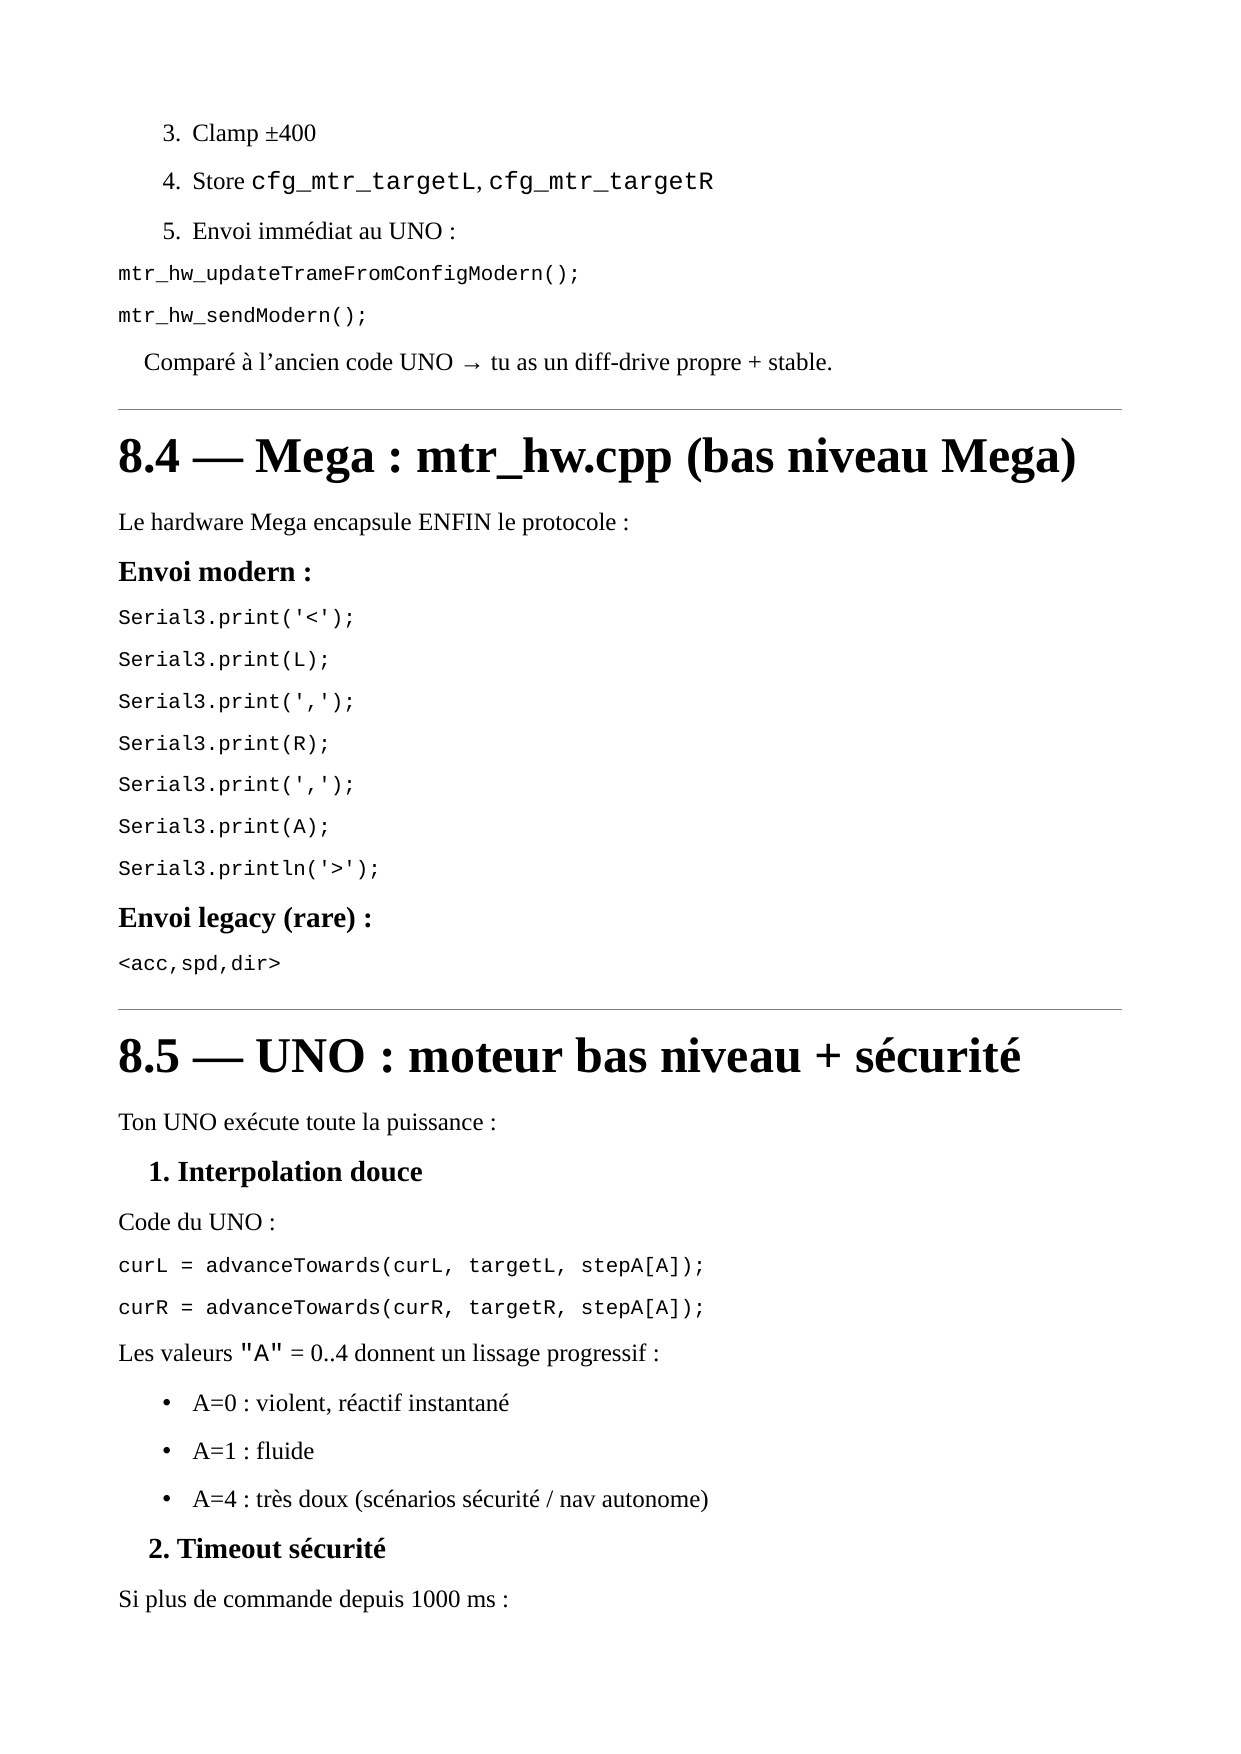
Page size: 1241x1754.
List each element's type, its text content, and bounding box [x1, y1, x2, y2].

text Serial3.print(','); [118, 774, 1122, 798]
text Si plus de commande depuis 1000 ms : [118, 1584, 1122, 1613]
text mtr_hw_updateTrameFromConfigModern(); [118, 263, 1122, 287]
subtitle 8.5 — UNO : moteur bas niveau + sécurité [118, 1026, 1122, 1083]
list Clamp ±400 [162, 118, 1122, 147]
text Les valeurs "A" = 0..4 donnent un lissage progressif : [118, 1338, 1122, 1369]
subtitle 8.4 — Mega : mtr_hw.cpp (bas niveau Mega) [118, 426, 1122, 483]
text curR = advanceTowards(curR, targetR, stepA[A]); [118, 1297, 1122, 1320]
list Envoi immédiat au UNO : [162, 216, 1122, 244]
text Serial3.print(A); [118, 816, 1122, 840]
list A=4 : très doux (scénarios sécurité / nav autonome) [162, 1484, 1122, 1512]
text Serial3.print(R); [118, 733, 1122, 756]
list A=1 : fluide [162, 1436, 1122, 1465]
text curL = advanceTowards(curL, targetL, stepA[A]); [118, 1255, 1122, 1279]
list A=0 : violent, réactif instantané [162, 1388, 1122, 1417]
subtitle 🔹 2. Timeout sécurité [118, 1531, 1122, 1565]
text Serial3.print(','); [118, 691, 1122, 714]
text Serial3.println('>'); [118, 858, 1122, 882]
subtitle Envoi legacy (rare) : [118, 900, 1122, 933]
list Store cfg_mtr_targetL, cfg_mtr_targetR [162, 166, 1122, 197]
text Code du UNO : [118, 1207, 1122, 1236]
subtitle Envoi modern : [118, 554, 1122, 588]
subtitle 🔹 1. Interpolation douce [118, 1154, 1122, 1188]
text <acc,spd,dir> [118, 953, 1122, 976]
text Ton UNO exécute toute la puissance : [118, 1107, 1122, 1135]
text Serial3.print('<'); [118, 607, 1122, 631]
text Le hardware Mega encapsule ENFIN le protocole : [118, 507, 1122, 535]
text 🎯 Comparé à l’ancien code UNO → tu as un diff-drive propre + stable. [118, 347, 1122, 376]
text mtr_hw_sendModern(); [118, 305, 1122, 329]
text Serial3.print(L); [118, 649, 1122, 673]
